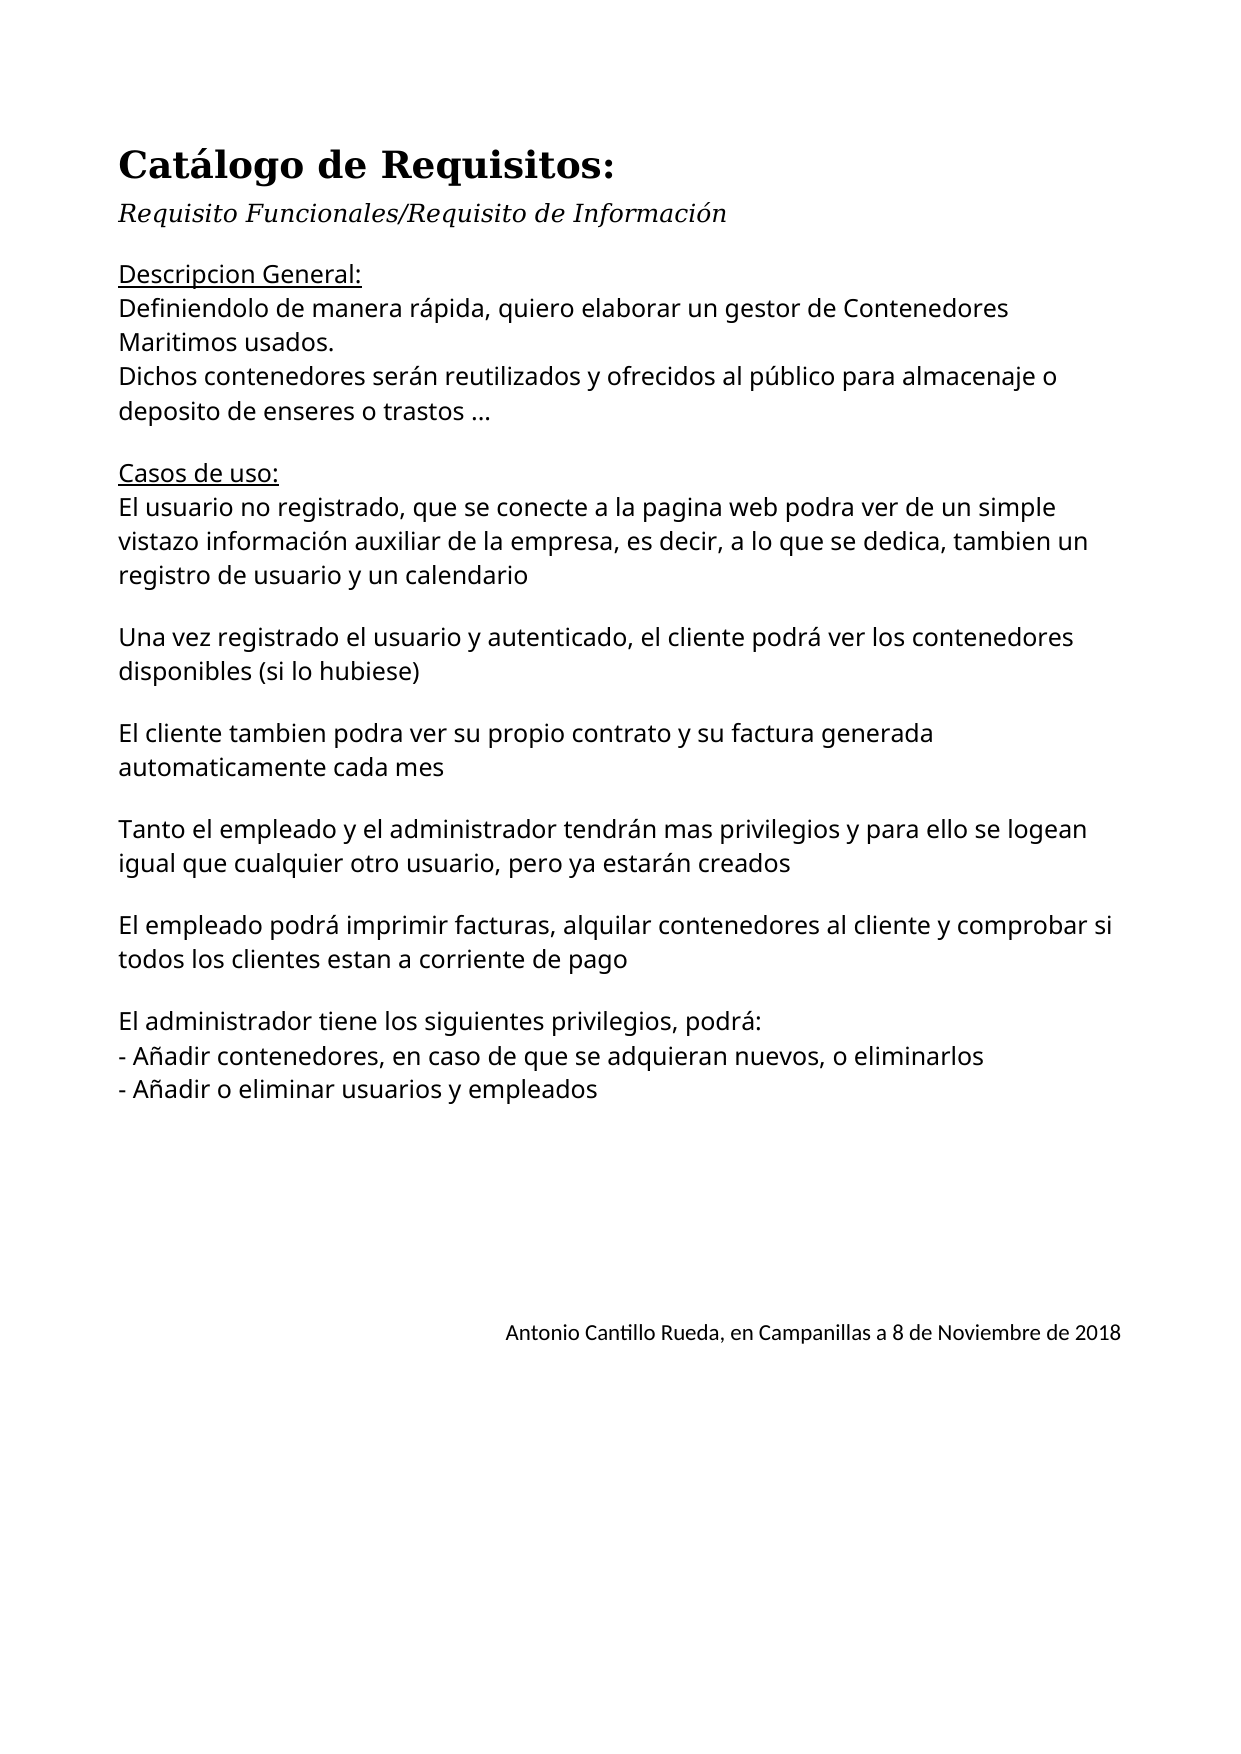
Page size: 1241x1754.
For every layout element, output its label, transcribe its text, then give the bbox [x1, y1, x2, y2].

text El cliente tambien podra ver su propio contrato y su factura generada automaticamente cada mes [118, 716, 1122, 784]
text Tanto el empleado y el administrador tendrán mas privilegios y para ello se logean igual que cualquier otro usuario, pero ya estarán creados [118, 812, 1122, 880]
text Casos de uso: [118, 455, 1122, 489]
text Dichos contenedores serán reutilizados y ofrecidos al público para almacenaje o deposito de enseres o trastos ... [118, 359, 1122, 427]
text Una vez registrado el usuario y autenticado, el cliente podrá ver los contenedores disponibles (si lo hubiese) [118, 619, 1122, 688]
text - Añadir o eliminar usuarios y empleados [118, 1072, 1122, 1106]
text El usuario no registrado, que se conecte a la pagina web podra ver de un simple vistazo información auxiliar de la empresa, es decir, a lo que se dedica, tambien un registro de usuario y un calendario [118, 489, 1122, 591]
text Definiendolo de manera rápida, quiero elaborar un gestor de Contenedores Maritimos usados. [118, 291, 1122, 359]
text Antonio Cantillo Rueda, en Campanillas a 8 de Noviembre de 2018 [118, 1318, 1122, 1346]
text Catálogo de Requisitos: [118, 143, 1122, 187]
text Requisito Funcionales/Requisito de Información [118, 200, 1122, 229]
text El empleado podrá imprimir facturas, alquilar contenedores al cliente y comprobar si todos los clientes estan a corriente de pago [118, 908, 1122, 976]
text - Añadir contenedores, en caso de que se adquieran nuevos, o eliminarlos [118, 1038, 1122, 1072]
text El administrador tiene los siguientes privilegios, podrá: [118, 1004, 1122, 1038]
text Descripcion General: [118, 257, 1122, 291]
